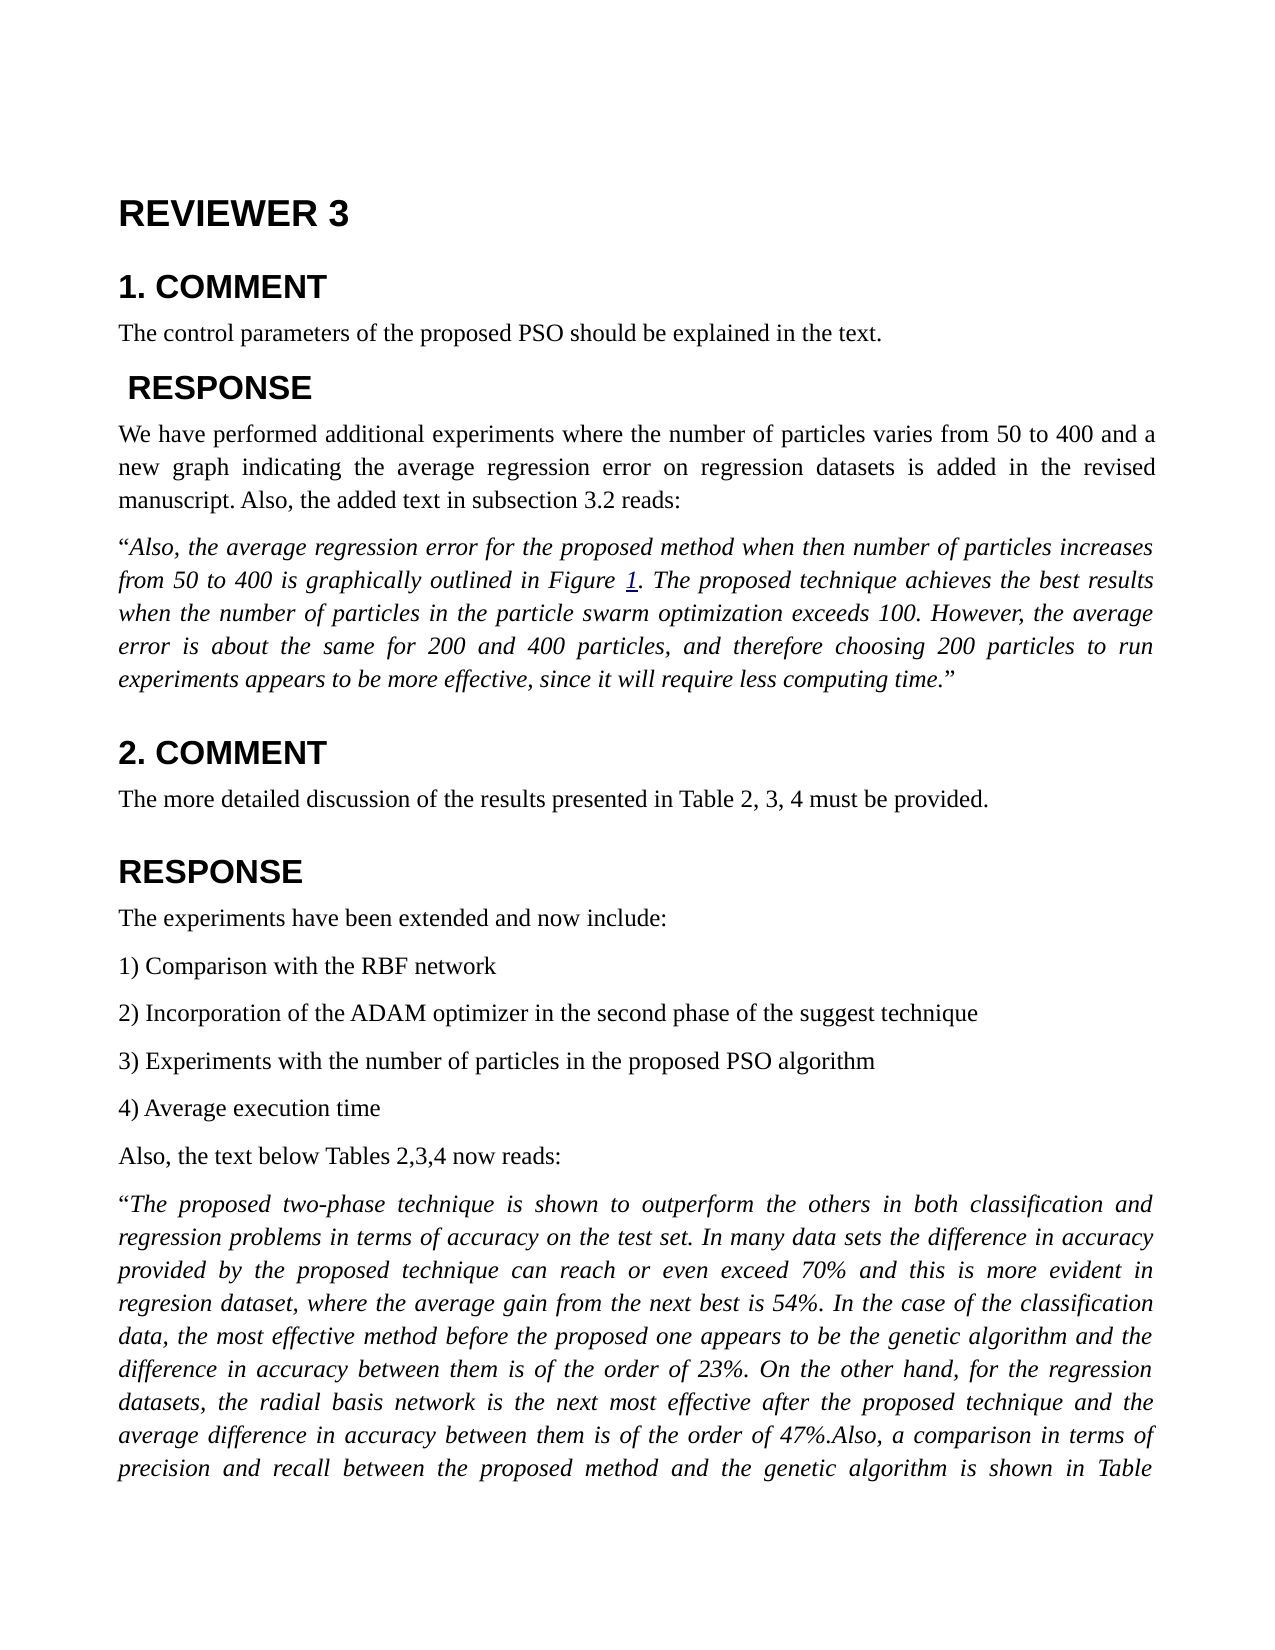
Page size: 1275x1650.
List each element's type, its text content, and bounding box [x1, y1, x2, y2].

subtitle RESPONSE [118, 368, 1157, 406]
text 2) Incorporation of the ADAM optimizer in the second phase of the suggest technique [118, 998, 1157, 1027]
text 4) Average execution time [118, 1093, 1157, 1122]
text “The proposed two-phase technique is shown to outperform the others in both classification and regression problems in terms of accuracy on the test set. In many data sets the difference in accuracy provided by the proposed technique can reach or even exceed 70% and this is more evident in regresion dataset, where the average gain from the next best is 54%. In the case of the classification data, the most effective method before the proposed one appears to be the genetic algorithm and the difference in accuracy between them is of the order of 23%. On the other hand, for the regression datasets, the radial basis network is the next most effective after the proposed technique and the average difference in accuracy between them is of the order of 47%.Also, a comparison in terms of precision and recall between the proposed method and the genetic algorithm is shown in Table [118, 1189, 1157, 1482]
text The control parameters of the proposed PSO should be explained in the text. [118, 318, 1157, 347]
subtitle REVIEWER 3 [118, 191, 1157, 234]
text We have performed additional experiments where the number of particles varies from 50 to 400 and a new graph indicating the average regression error on regression datasets is added in the revised manuscript. Also, the added text in subsection 3.2 reads: [118, 419, 1157, 513]
text Also, the text below Tables 2,3,4 now reads: [118, 1141, 1157, 1170]
text 1) Comparison with the RBF network [118, 951, 1157, 979]
subtitle 1. COMMENT [118, 267, 1157, 306]
text 3) Experiments with the number of particles in the proposed PSO algorithm [118, 1046, 1157, 1075]
text “Also, the average regression error for the proposed method when then number of particles increases from 50 to 400 is graphically outlined in Figure 1. The proposed technique achieves the best results when the number of particles in the particle swarm optimization exceeds 100. However, the average error is about the same for 200 and 400 particles, and therefore choosing 200 particles to run experiments appears to be more effective, since it will require less computing time.” [118, 532, 1157, 693]
text The experiments have been extended and now include: [118, 903, 1157, 932]
subtitle RESPONSE [118, 852, 1157, 891]
subtitle 2. COMMENT [118, 733, 1157, 771]
text The more detailed discussion of the results presented in Table 2, 3, 4 must be provided. [118, 784, 1157, 812]
